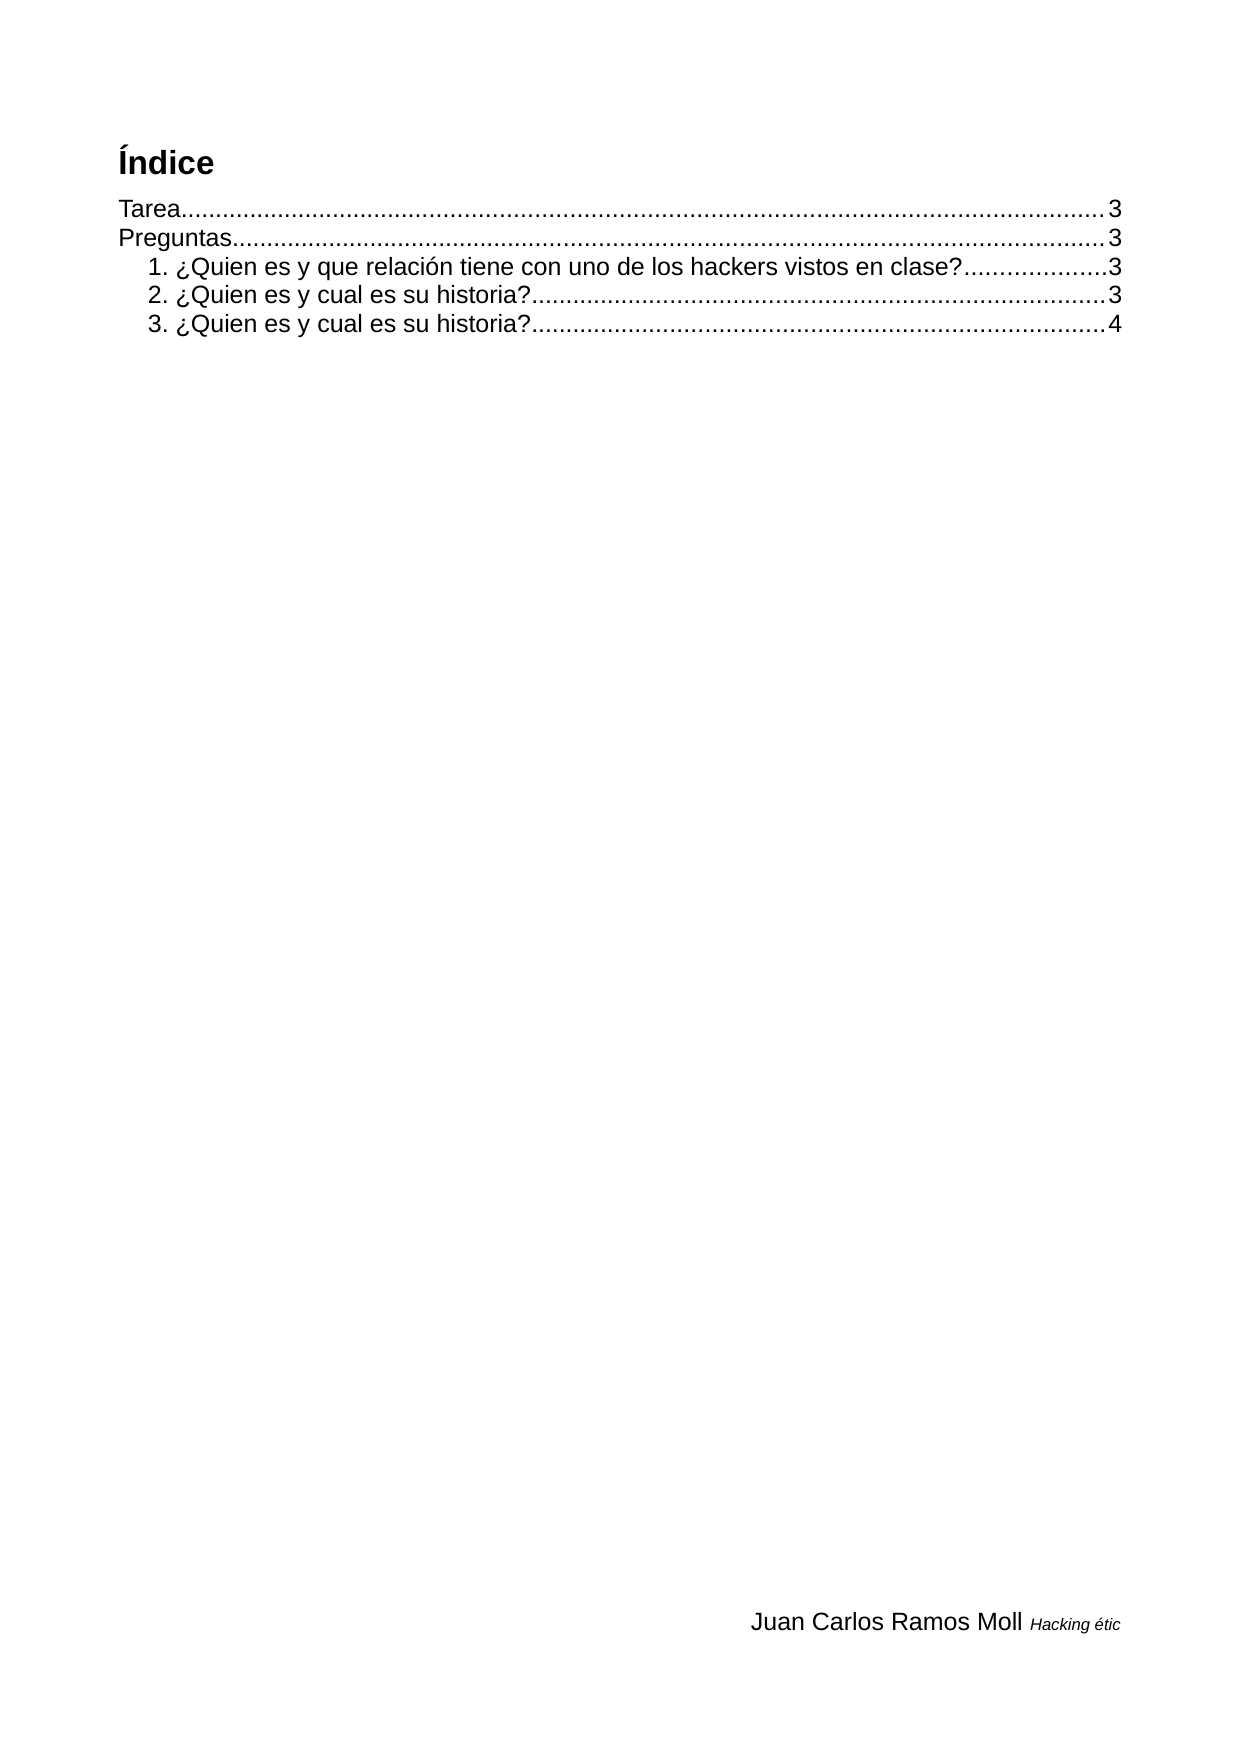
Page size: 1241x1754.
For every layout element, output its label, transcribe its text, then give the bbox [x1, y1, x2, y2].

text Tarea 3 [118, 194, 1122, 223]
text 2. ¿Quien es y cual es su historia? 3 [148, 280, 1122, 309]
text 3. ¿Quien es y cual es su historia? 4 [148, 309, 1122, 338]
text 1. ¿Quien es y que relación tiene con uno de los hackers vistos en clase? 3 [148, 252, 1122, 280]
text Preguntas 3 [118, 223, 1122, 252]
subtitle Índice [118, 143, 1122, 182]
